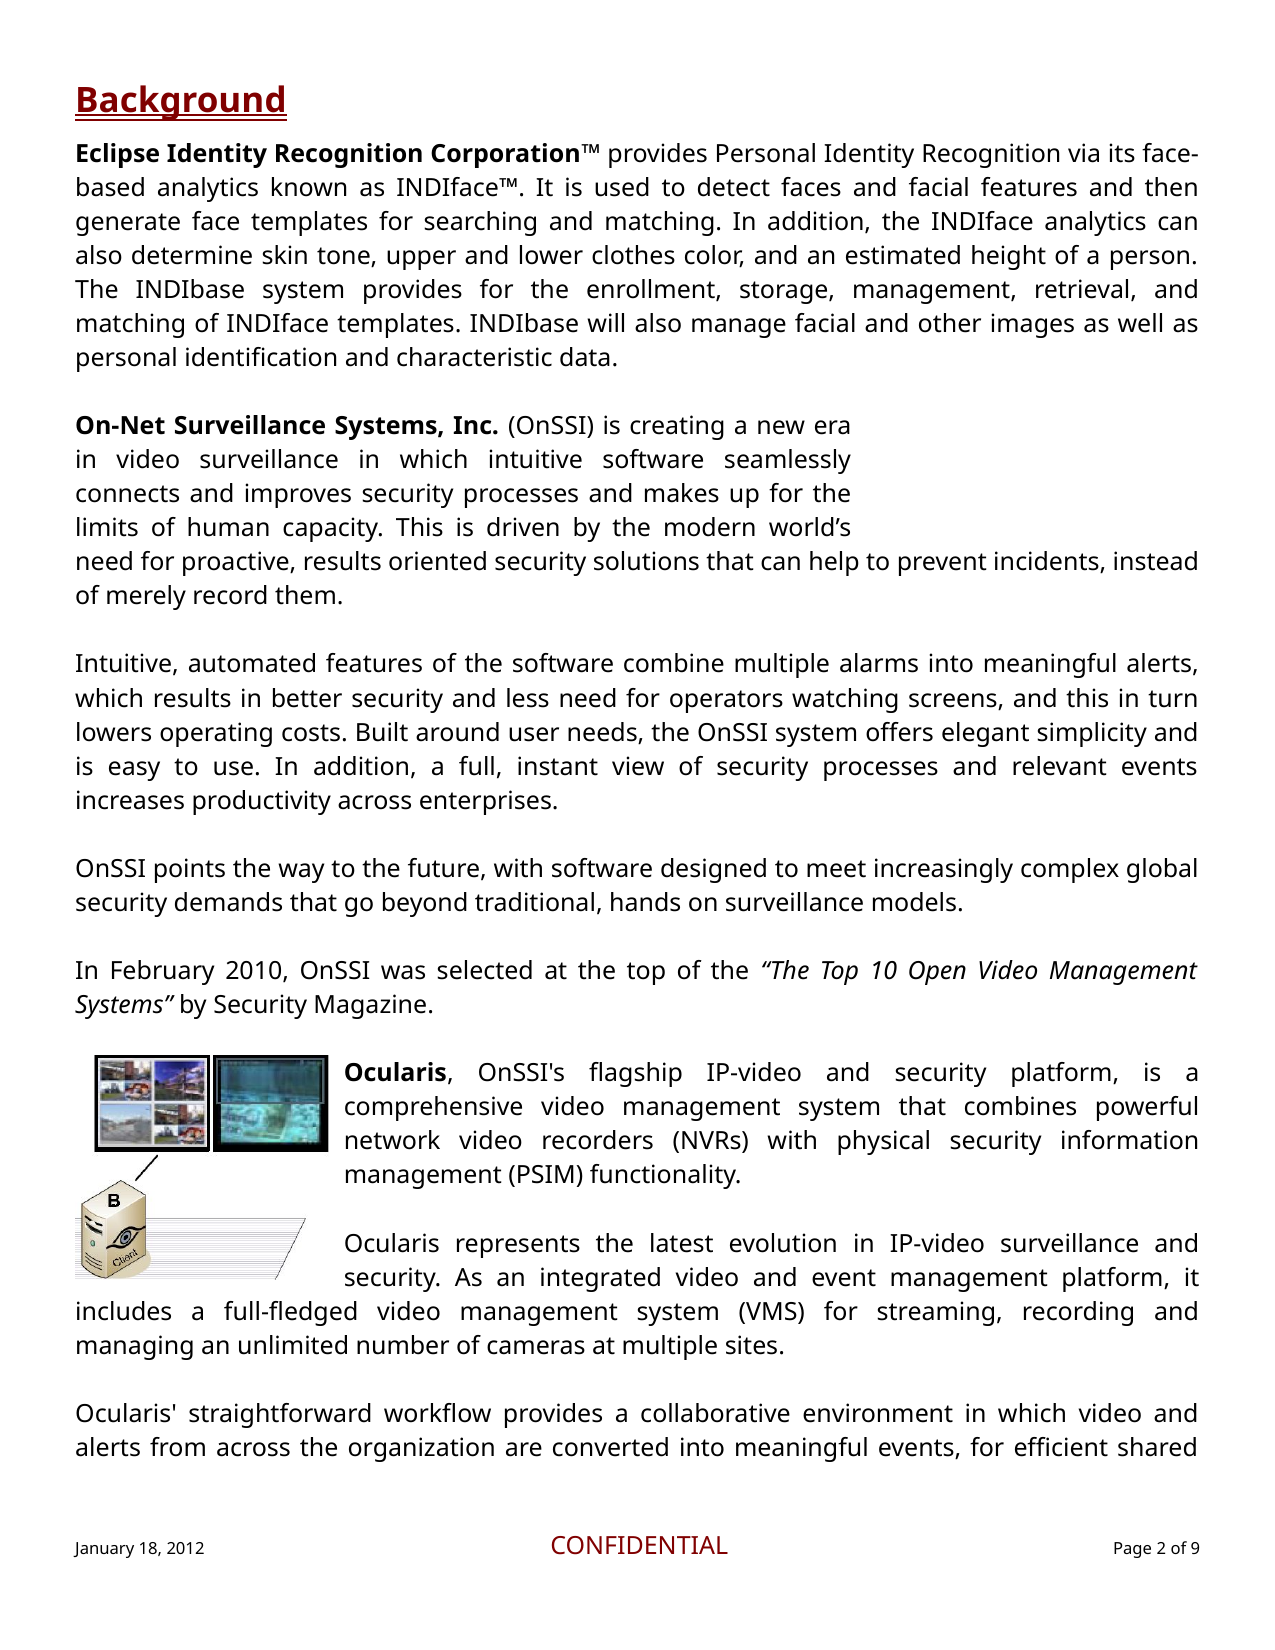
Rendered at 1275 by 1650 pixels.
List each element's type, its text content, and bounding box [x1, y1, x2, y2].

text Ocularis, OnSSI's flagship IP-video and security platform, is a comprehensive video management system that combines powerful network video recorders (NVRs) with physical security information management (PSIM) functionality. [329, 1055, 1200, 1191]
text Eclipse Identity Recognition Corporation™ provides Personal Identity Recognition via its face-based analytics known as INDIface™. It is used to detect faces and facial features and then generate face templates for searching and matching. In addition, the INDIface analytics can also determine skin tone, upper and lower clothes color, and an estimated height of a person. The INDIbase system provides for the enrollment, storage, management, retrieval, and matching of INDIface templates. INDIbase will also manage facial and other images as well as personal identification and characteristic data. [75, 135, 1200, 374]
text On-Net Surveillance Systems, Inc. (OnSSI) is creating a new era in video surveillance in which intuitive software seamlessly connects and improves security processes and makes up for the limits of human capacity. This is driven by the modern world’s need for proactive, results oriented security solutions that can help to prevent incidents, instead of merely record them. [75, 408, 1200, 612]
picture [75, 1055, 329, 1280]
text OnSSI points the way to the future, with software designed to meet increasingly complex global security demands that go beyond traditional, hands on surveillance models. [75, 851, 1200, 919]
text In February 2010, OnSSI was selected at the top of the “The Top 10 Open Video Management Systems” by Security Magazine. [75, 953, 1200, 1021]
text Ocularis' straightforward workflow provides a collaborative environment in which video and alerts from across the organization are converted into meaningful events, for efficient shared [75, 1396, 1200, 1464]
text Intuitive, automated features of the software combine multiple alarms into meaningful alerts, which results in better security and less need for operators watching screens, and this in turn lowers operating costs. Built around user needs, the OnSSI system offers elegant simplicity and is easy to use. In addition, a full, instant view of security processes and relevant events increases productivity across enterprises. [75, 646, 1200, 816]
text Ocularis represents the latest evolution in IP-video surveillance and security. As an integrated video and event management platform, it includes a full-fledged video management system (VMS) for streaming, recording and managing an unlimited number of cameras at multiple sites. [75, 1225, 1200, 1361]
subtitle Background [75, 75, 1200, 123]
